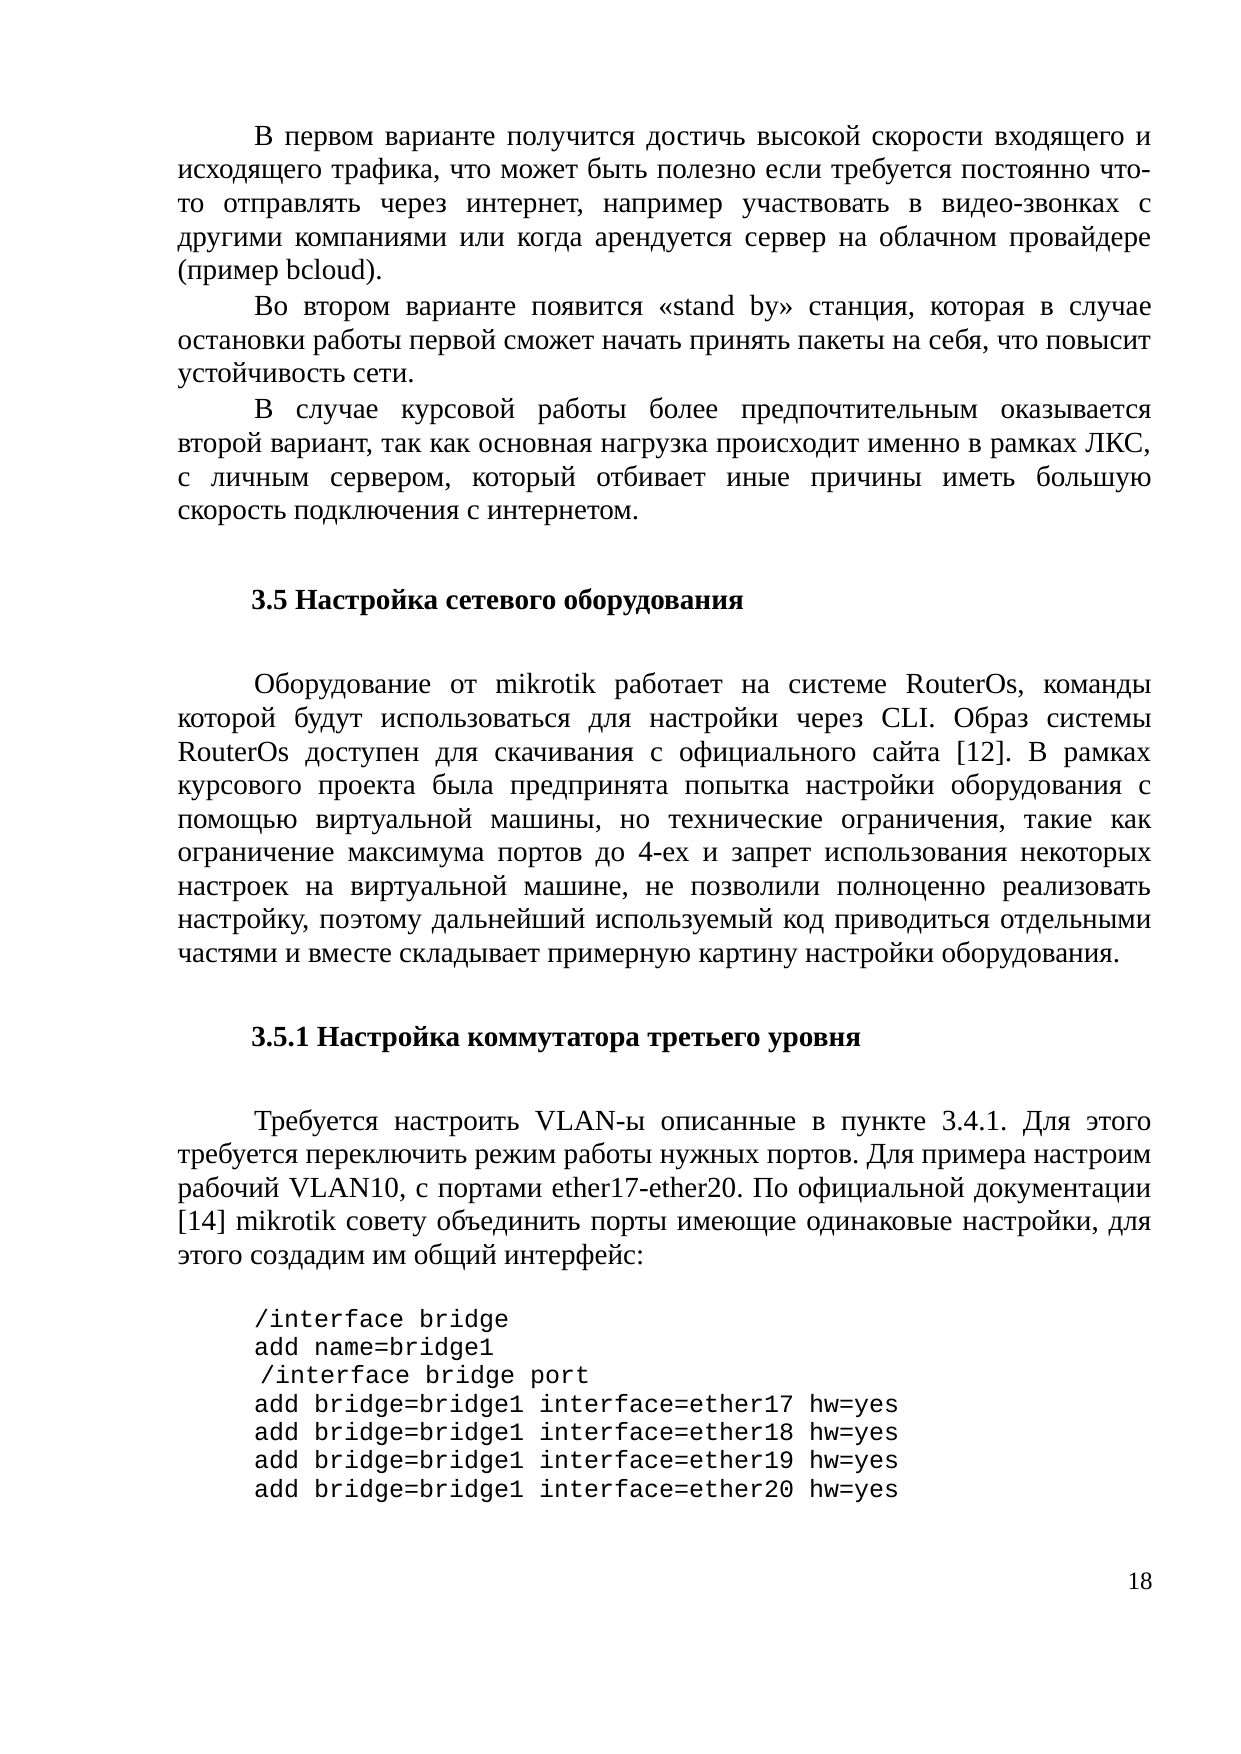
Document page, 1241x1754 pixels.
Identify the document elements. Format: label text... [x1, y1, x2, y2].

text /interface bridge [177, 1306, 1152, 1334]
subtitle 3.5 Настройка сетевого оборудования [251, 582, 1152, 616]
text Оборудование от mikrotik работает на системе RouterOs, команды которой будут использоваться для настройки через CLI. Образ системы RouterOs доступен для скачивания с официального сайта [12]. В рамках курсового проекта была предпринята попытка настройки оборудования с помощью виртуальной машины, но технические ограничения, такие как ограничение максимума портов до 4-ех и запрет использования некоторых настроек на виртуальной машине, не позволили полноценно реализовать настройку, поэтому дальнейший используемый код приводиться отдельными частями и вместе складывает примерную картину настройки оборудования. [177, 667, 1152, 968]
text add bridge=bridge1 interface=ether18 hw=yes [177, 1419, 1152, 1448]
text add name=bridge1 [177, 1334, 1152, 1363]
text add bridge=bridge1 interface=ether20 hw=yes [177, 1476, 1152, 1504]
text add bridge=bridge1 interface=ether19 hw=yes [177, 1448, 1152, 1476]
text В случае курсовой работы более предпочтительным оказывается второй вариант, так как основная нагрузка происходит именно в рамках ЛКС, с личным сервером, который отбивает иные причины иметь большую скорость подключения с интернетом. [177, 392, 1152, 526]
text Во втором варианте появится «stand by» станция, которая в случае остановки работы первой сможет начать принять пакеты на себя, что повысит устойчивость сети. [177, 288, 1152, 389]
text Требуется настроить VLAN-ы описанные в пункте 3.4.1. Для этого требуется переключить режим работы нужных портов. Для примера настроим рабочий VLAN10, с портами ether17-ether20. По официальной документации [14] mikrotik совету объединить порты имеющие одинаковые настройки, для этого создадим им общий интерфейс: [177, 1103, 1152, 1271]
text add bridge=bridge1 interface=ether17 hw=yes [177, 1391, 1152, 1419]
text /interface bridge port [177, 1363, 1152, 1391]
text В первом варианте получится достичь высокой скорости входящего и исходящего трафика, что может быть полезно если требуется постоянно что-то отправлять через интернет, например участвовать в видео-звонках с другими компаниями или когда арендуется сервер на облачном провайдере (пример bcloud). [177, 118, 1152, 286]
subtitle 3.5.1 Настройка коммутатора третьего уровня [177, 1019, 1152, 1052]
